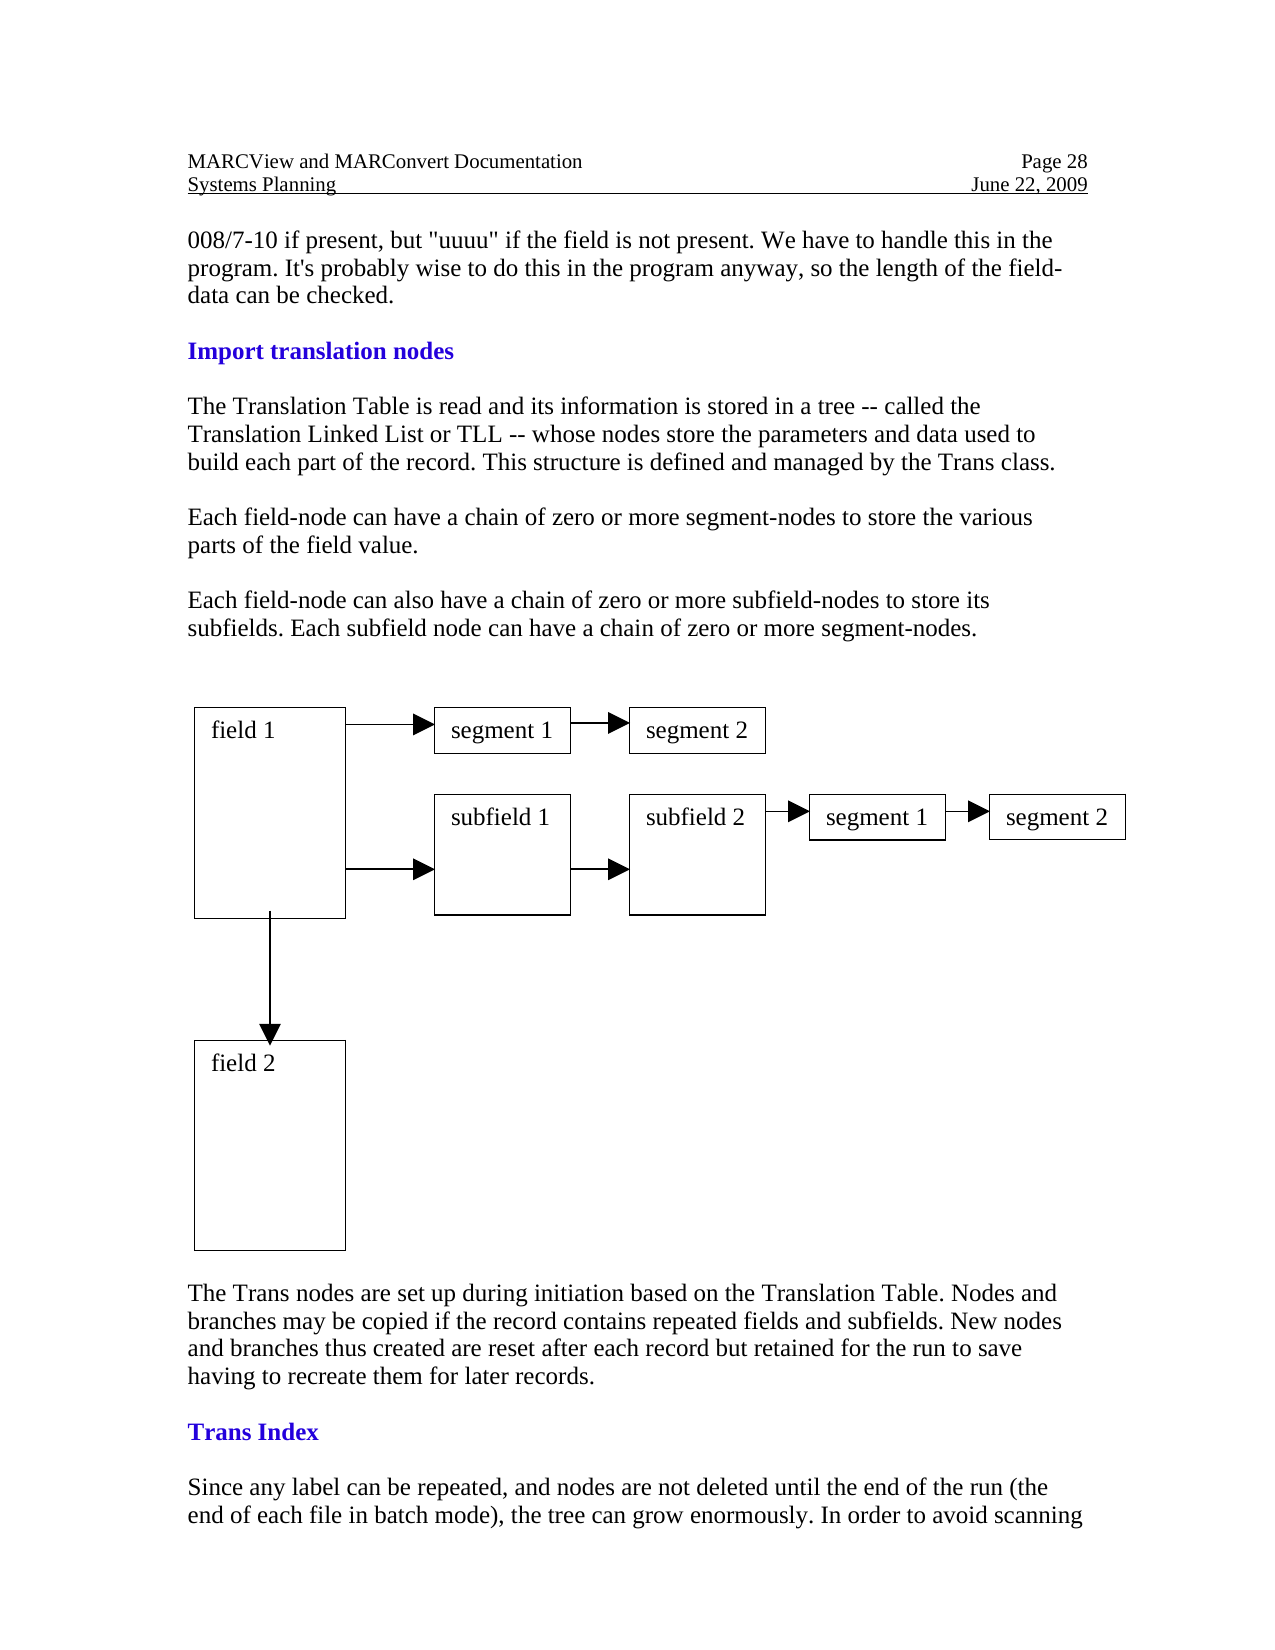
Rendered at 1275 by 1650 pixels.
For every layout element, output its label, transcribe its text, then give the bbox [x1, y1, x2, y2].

text segment 2 [646, 716, 749, 744]
text subfield 2 [646, 803, 749, 831]
text Each field-node can have a chain of zero or more segment-nodes to store the various parts of the field value. [187, 503, 1087, 559]
text The Translation Table is read and its information is stored in a tree -- called the Translation Linked List or TLL -- whose nodes store the parameters and data used to build each part of the record. This structure is defined and managed by the Trans class. [187, 392, 1087, 476]
text Each field-node can also have a chain of zero or more subfield-nodes to store its subfields. Each subfield node can have a chain of zero or more segment-nodes. [187, 586, 1087, 642]
text Since any label can be repeated, and nodes are not deleted until the end of the run (the end of each file in batch mode), the tree can grow enormously. In order to avoid scanning [187, 1473, 1087, 1528]
text The Trans nodes are set up during initiation based on the Translation Table. Nodes and branches may be copied if the record contains repeated fields and subfields. New nodes and branches thus created are reset after each record but retained for the run to save having to recreate them for later records. [187, 1279, 1087, 1390]
text 008/7-10 if present, but "uuuu" if the field is not present. We have to handle this in the program. It's probably wise to do this in the program anyway, so the length of the field-data can be checked. [187, 226, 1087, 309]
subtitle Import translation nodes [187, 337, 1087, 365]
text segment 2 [1006, 803, 1109, 830]
text segment 1 [826, 803, 929, 831]
text subfield 1 [451, 803, 554, 831]
text field 2 [211, 1049, 329, 1077]
text segment 1 [451, 716, 554, 744]
subtitle Trans Index [187, 1418, 1087, 1445]
text field 1 [211, 716, 329, 744]
